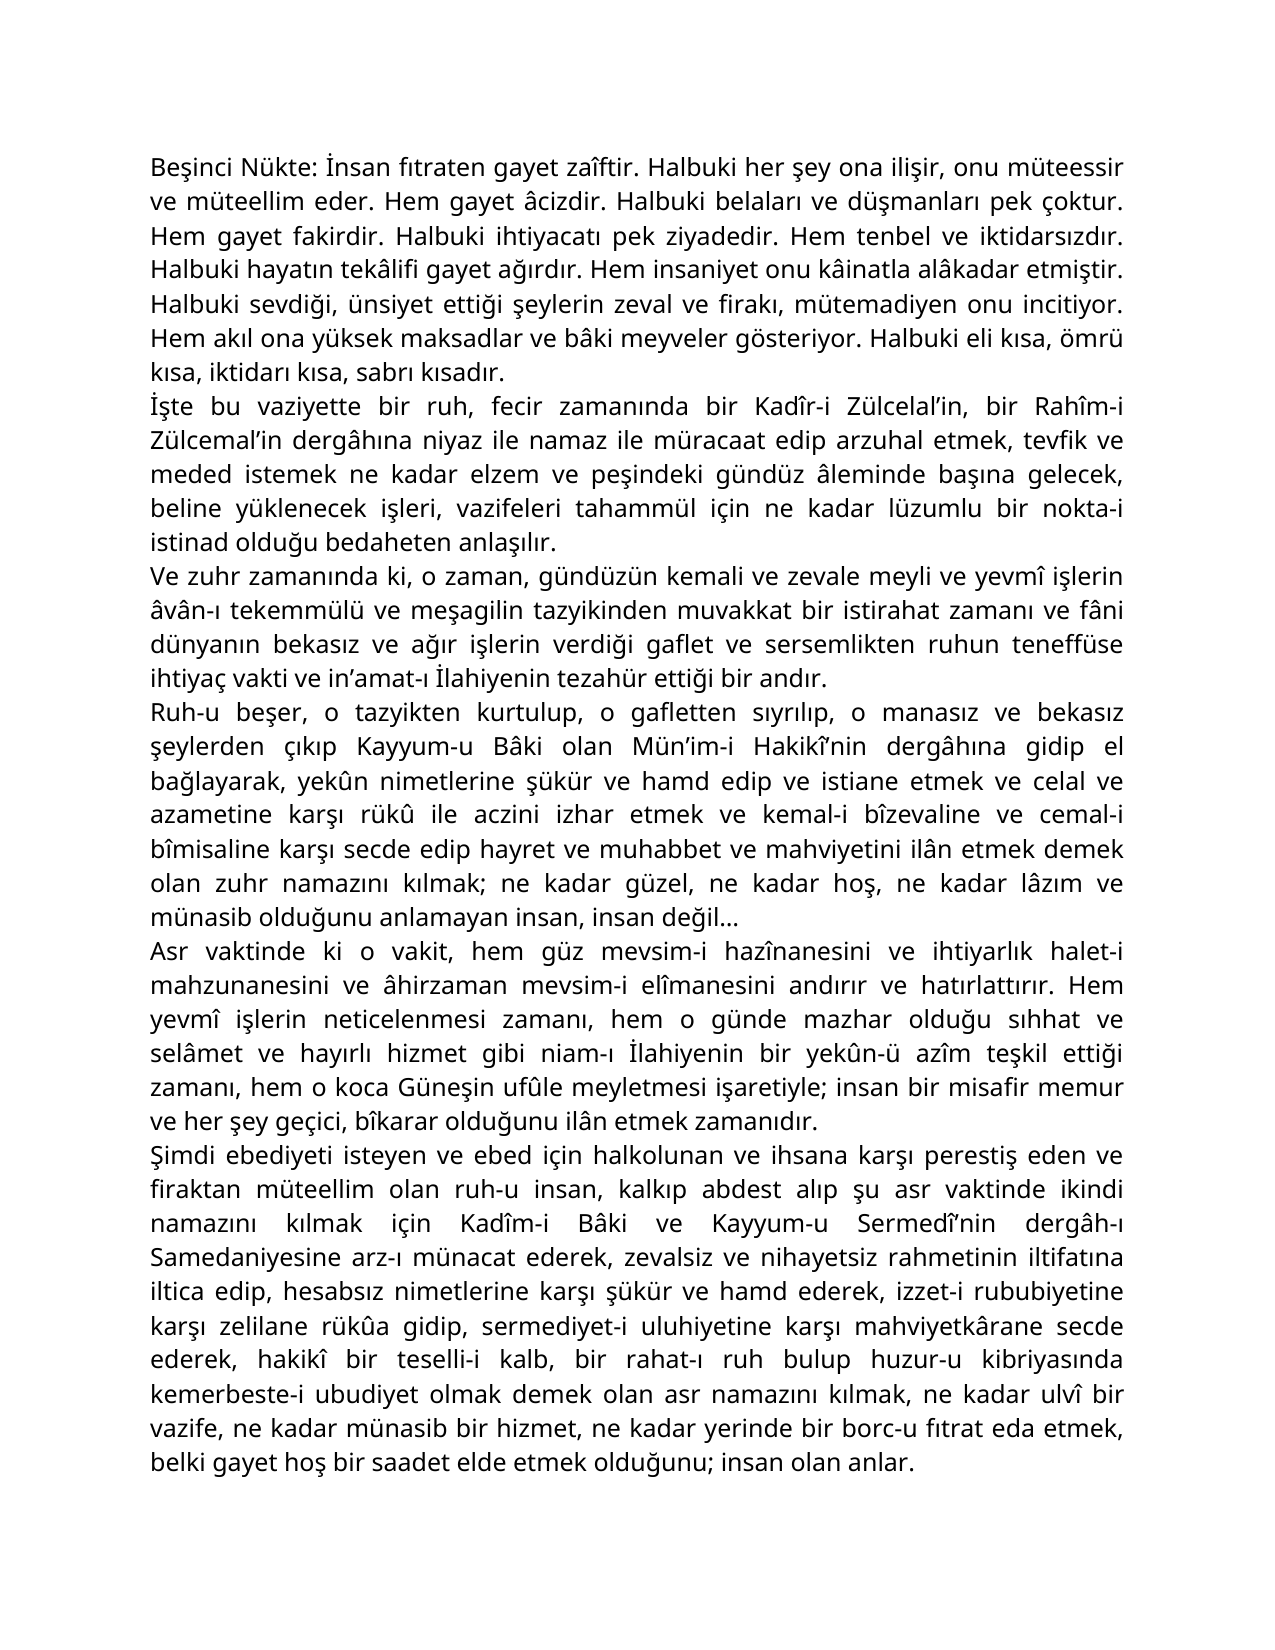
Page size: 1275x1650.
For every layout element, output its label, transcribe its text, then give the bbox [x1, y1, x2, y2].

text Beşinci Nükte: İnsan fıtraten gayet zaîftir. Halbuki her şey ona ilişir, onu müteessir ve müteellim eder. Hem gayet âcizdir. Halbuki belaları ve düşmanları pek çoktur. Hem gayet fakirdir. Halbuki ihtiyacatı pek ziyadedir. Hem tenbel ve iktidarsızdır. Halbuki hayatın tekâlifi gayet ağırdır. Hem insaniyet onu kâinatla alâkadar etmiştir. Halbuki sevdiği, ünsiyet ettiği şeylerin zeval ve firakı, mütemadiyen onu incitiyor. Hem akıl ona yüksek maksadlar ve bâki meyveler gösteriyor. Halbuki eli kısa, ömrü kısa, iktidarı kısa, sabrı kısadır. [150, 150, 1125, 388]
text Ve zuhr zamanında ki, o zaman, gündüzün kemali ve zevale meyli ve yevmî işlerin âvân-ı tekemmülü ve meşagilin tazyikinden muvakkat bir istirahat zamanı ve fâni dünyanın bekasız ve ağır işlerin verdiği gaflet ve sersemlikten ruhun teneffüse ihtiyaç vakti ve in’amat-ı İlahiyenin tezahür ettiği bir andır. [150, 559, 1125, 695]
text İşte bu vaziyette bir ruh, fecir zamanında bir Kadîr-i Zülcelal’in, bir Rahîm-i Zülcemal’in dergâhına niyaz ile namaz ile müracaat edip arzuhal etmek, tevfik ve meded istemek ne kadar elzem ve peşindeki gündüz âleminde başına gelecek, beline yüklenecek işleri, vazifeleri tahammül için ne kadar lüzumlu bir nokta-i istinad olduğu bedaheten anlaşılır. [150, 388, 1125, 559]
text Ruh-u beşer, o tazyikten kurtulup, o gafletten sıyrılıp, o manasız ve bekasız şeylerden çıkıp Kayyum-u Bâki olan Mün’im-i Hakikî’nin dergâhına gidip el bağlayarak, yekûn nimetlerine şükür ve hamd edip ve istiane etmek ve celal ve azametine karşı rükû ile aczini izhar etmek ve kemal-i bîzevaline ve cemal-i bîmisaline karşı secde edip hayret ve muhabbet ve mahviyetini ilân etmek demek olan zuhr namazını kılmak; ne kadar güzel, ne kadar hoş, ne kadar lâzım ve münasib olduğunu anlamayan insan, insan değil… [150, 695, 1125, 933]
text Asr vaktinde ki o vakit, hem güz mevsim-i hazînanesini ve ihtiyarlık halet-i mahzunanesini ve âhirzaman mevsim-i elîmanesini andırır ve hatırlattırır. Hem yevmî işlerin neticelenmesi zamanı, hem o günde mazhar olduğu sıhhat ve selâmet ve hayırlı hizmet gibi niam-ı İlahiyenin bir yekûn-ü azîm teşkil ettiği zamanı, hem o koca Güneşin ufûle meyletmesi işaretiyle; insan bir misafir memur ve her şey geçici, bîkarar olduğunu ilân etmek zamanıdır. [150, 933, 1125, 1138]
text Şimdi ebediyeti isteyen ve ebed için halkolunan ve ihsana karşı perestiş eden ve firaktan müteellim olan ruh-u insan, kalkıp abdest alıp şu asr vaktinde ikindi namazını kılmak için Kadîm-i Bâki ve Kayyum-u Sermedî’nin dergâh-ı Samedaniyesine arz-ı münacat ederek, zevalsiz ve nihayetsiz rahmetinin iltifatına iltica edip, hesabsız nimetlerine karşı şükür ve hamd ederek, izzet-i rububiyetine karşı zelilane rükûa gidip, sermediyet-i uluhiyetine karşı mahviyetkârane secde ederek, hakikî bir teselli-i kalb, bir rahat-ı ruh bulup huzur-u kibriyasında kemerbeste-i ubudiyet olmak demek olan asr namazını kılmak, ne kadar ulvî bir vazife, ne kadar münasib bir hizmet, ne kadar yerinde bir borc-u fıtrat eda etmek, belki gayet hoş bir saadet elde etmek olduğunu; insan olan anlar. [150, 1138, 1125, 1478]
